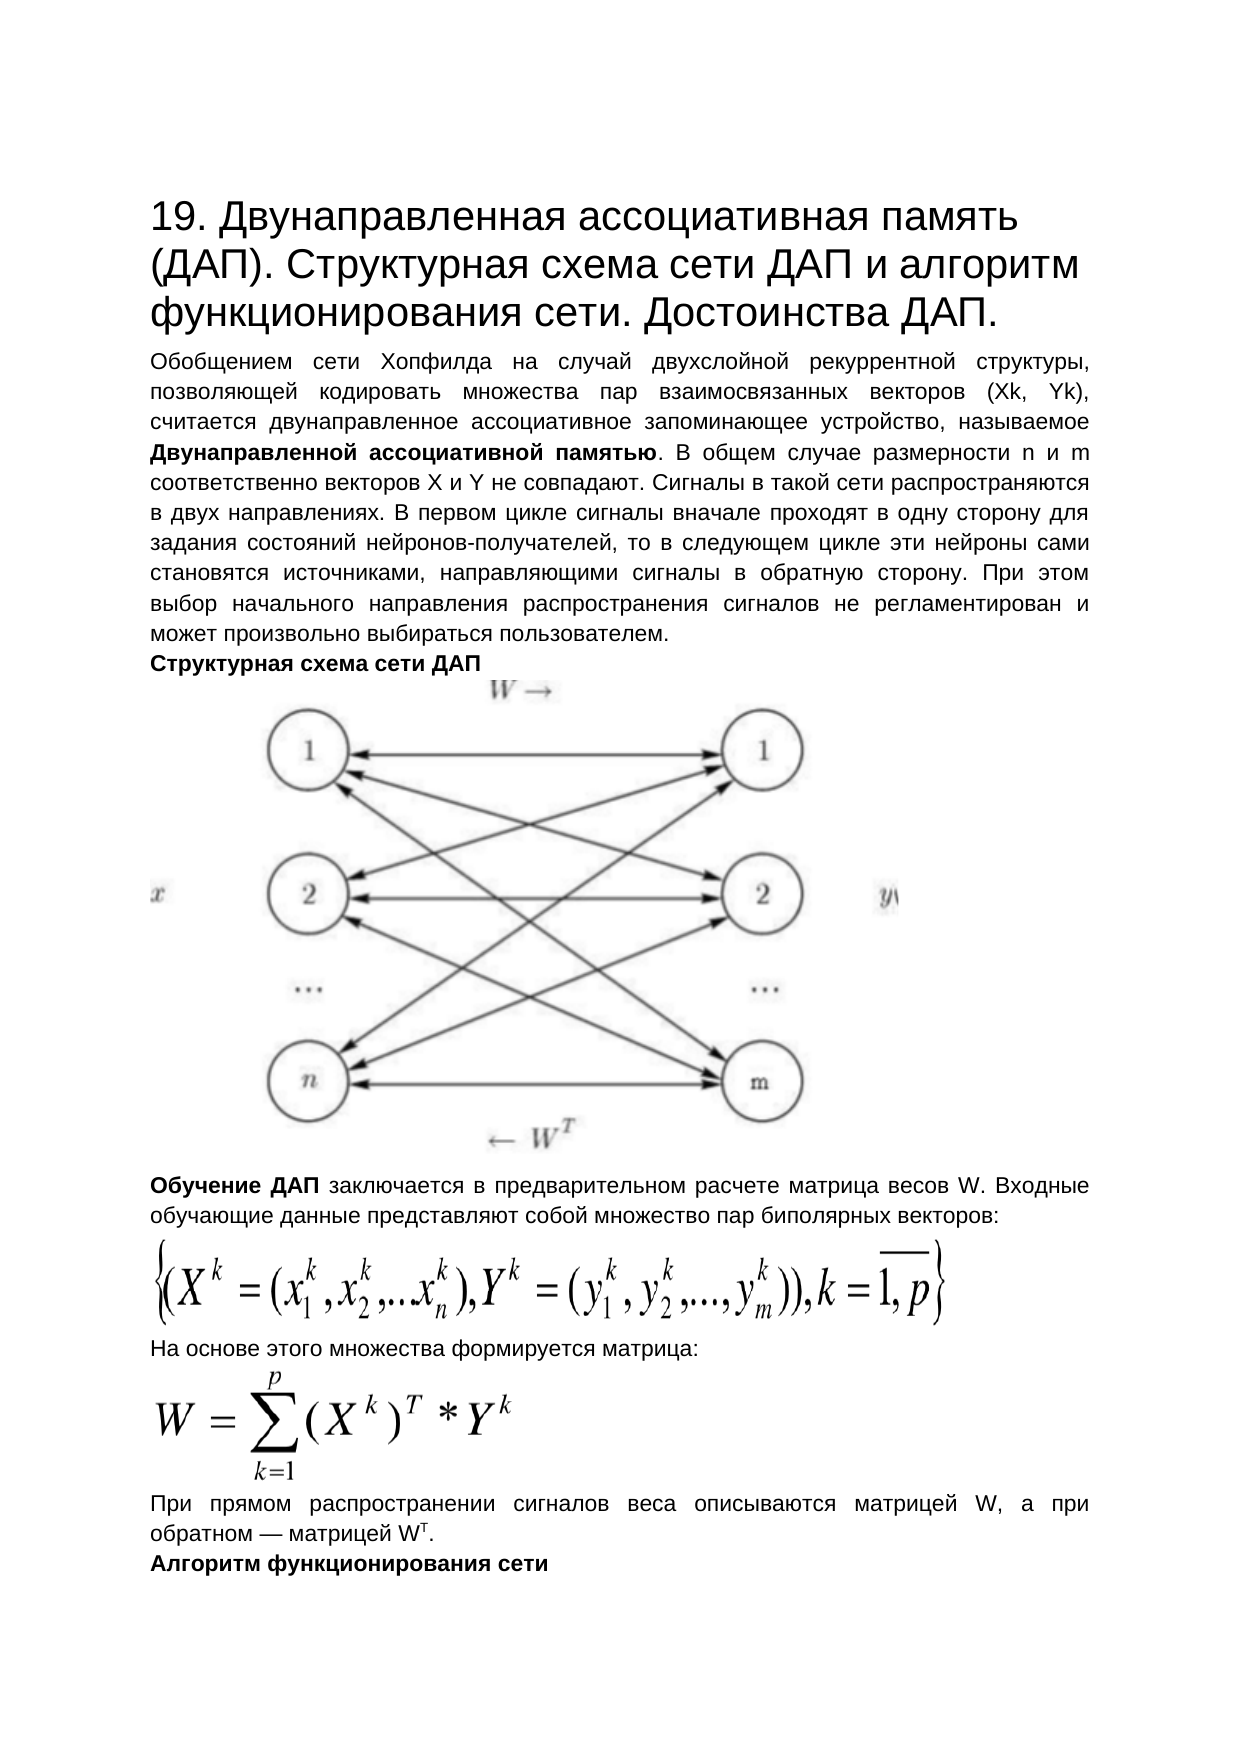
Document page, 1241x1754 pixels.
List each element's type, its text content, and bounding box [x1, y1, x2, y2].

picture [150, 1232, 948, 1332]
picture [150, 680, 899, 1168]
subtitle 19. Двунаправленная ассоциативная память (ДАП). Структурная схема сети ДАП и алгоритм функционирования сети. Достоинства ДАП. [150, 192, 1090, 335]
text При прямом распространении сигналов веса описываются матрицей W, а при обратном — матрицей WT. [150, 1490, 1090, 1546]
text Алгоритм функционирования сети [150, 1550, 1090, 1577]
text Обобщением сети Хопфилда на случай двухслойной рекуррентной структуры, позволяющей кодировать множества пар взаимосвязанных векторов (Xk, Yk), считается двунаправленное ассоциативное запоминающее устройство, называемое Двунаправленной ассоциативной памятью. В общем случае размерности n и m соответственно векторов X и Y не совпадают. Сигналы в такой сети распространяются в двух направлениях. В первом цикле сигналы вначале проходят в одну сторону для задания состояний нейронов-получателей, то в следующем цикле эти нейроны сами становятся источниками, направляющими сигналы в обратную сторону. При этом выбор начального направления распространения сигналов не регламентирован и может произвольно выбираться пользователем. [150, 348, 1090, 646]
text Структурная схема сети ДАП [150, 650, 1090, 676]
picture [150, 1365, 518, 1486]
text На основе этого множества формируется матрица: [150, 1335, 1090, 1362]
text Обучение ДАП заключается в предварительном расчете матрица весов W. Входные обучающие данные представляют собой множество пар биполярных векторов: [150, 1172, 1090, 1228]
